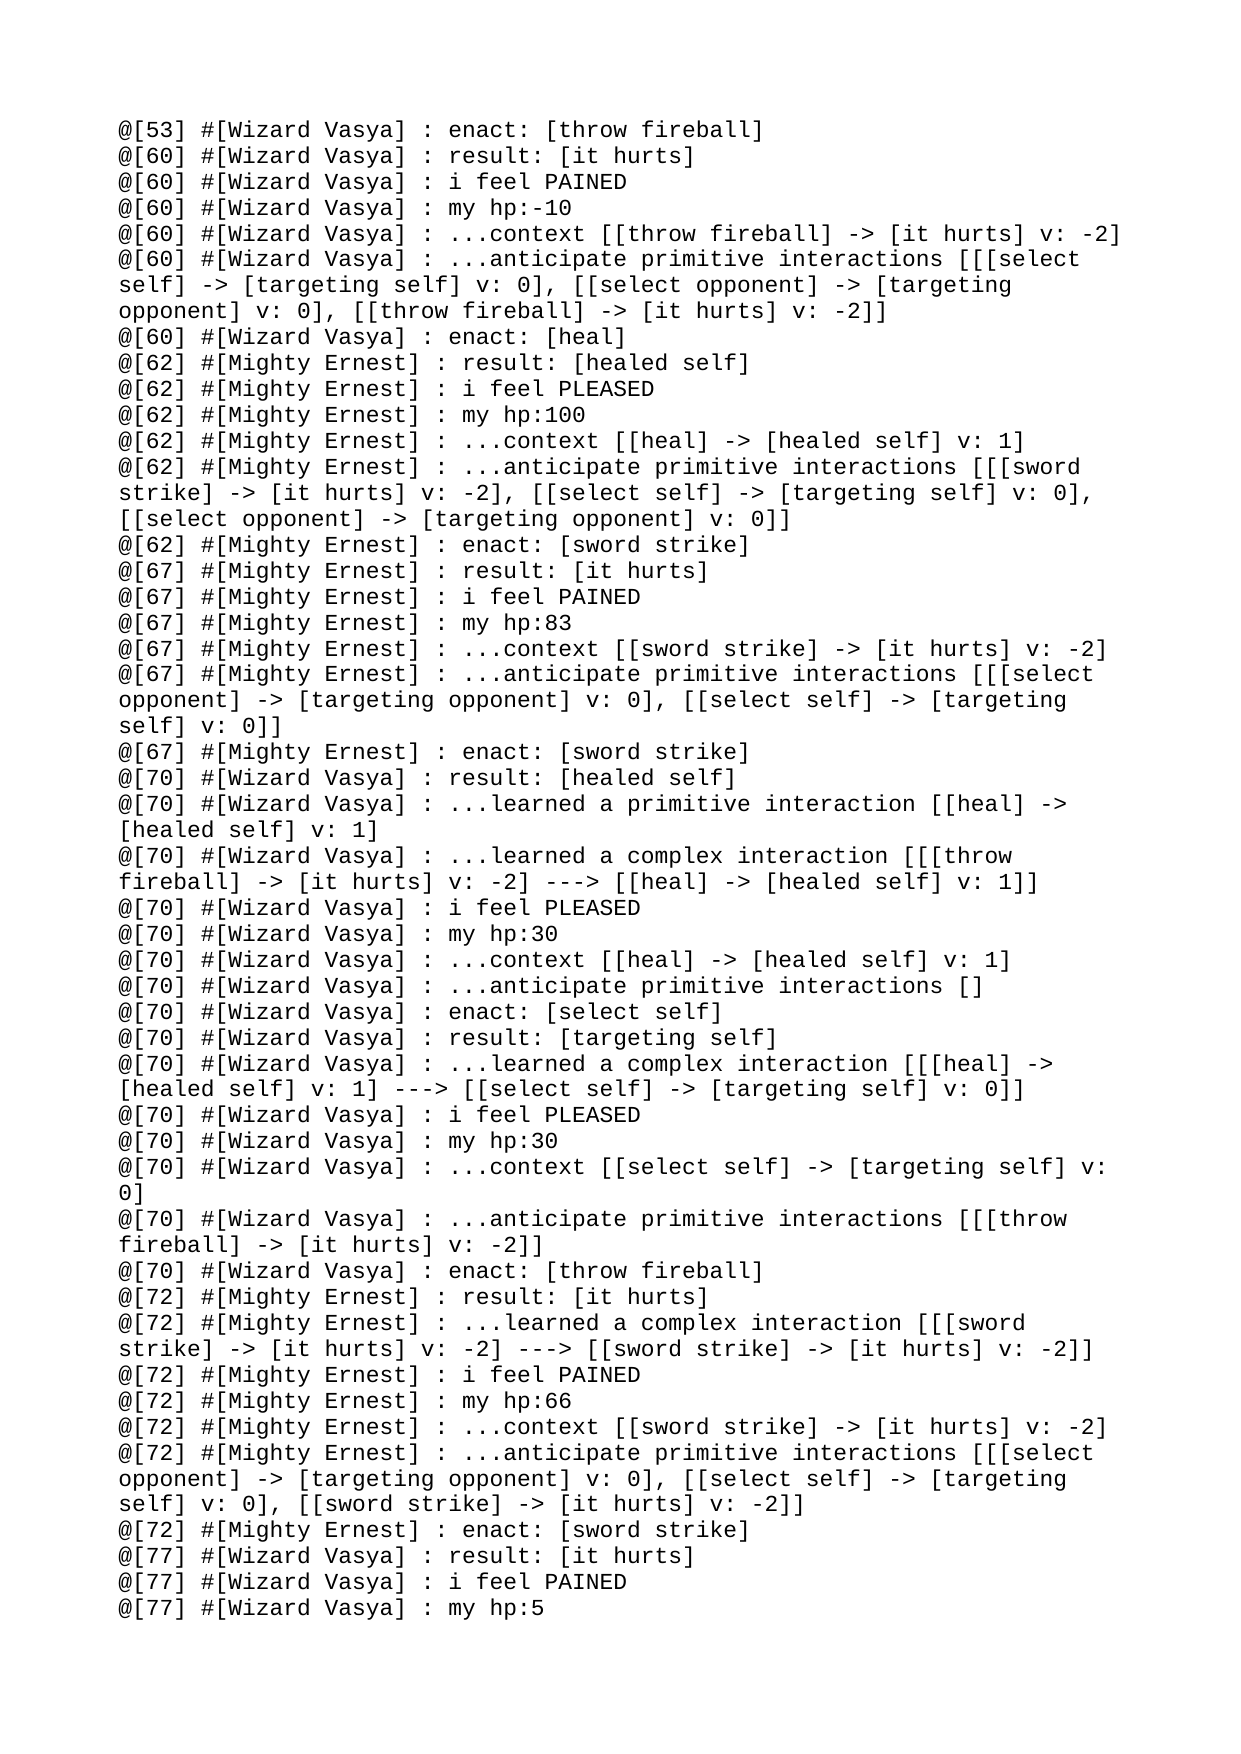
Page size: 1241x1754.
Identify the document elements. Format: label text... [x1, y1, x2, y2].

text @[70] #[Wizard Vasya] : result: [healed self] [118, 767, 1122, 792]
text @[53] #[Wizard Vasya] : enact: [throw fireball] [118, 118, 1122, 144]
text @[62] #[Mighty Ernest] : enact: [sword strike] [118, 533, 1122, 559]
text @[72] #[Mighty Ernest] : enact: [sword strike] [118, 1519, 1122, 1545]
text @[77] #[Wizard Vasya] : result: [it hurts] [118, 1545, 1122, 1571]
text @[62] #[Mighty Ernest] : ...context [[heal] -> [healed self] v: 1] [118, 429, 1122, 455]
text @[70] #[Wizard Vasya] : ...context [[heal] -> [healed self] v: 1] [118, 948, 1122, 974]
text @[70] #[Wizard Vasya] : ...learned a complex interaction [[[heal] -> [healed self] v: 1] ---> [[select self] -> [targeting self] v: 0]] [118, 1052, 1122, 1104]
text @[70] #[Wizard Vasya] : i feel PLEASED [118, 1104, 1122, 1130]
text @[60] #[Wizard Vasya] : ...context [[throw fireball] -> [it hurts] v: -2] [118, 222, 1122, 248]
text @[70] #[Wizard Vasya] : enact: [throw fireball] [118, 1259, 1122, 1285]
text @[62] #[Mighty Ernest] : i feel PLEASED [118, 377, 1122, 403]
text @[70] #[Wizard Vasya] : result: [targeting self] [118, 1026, 1122, 1052]
text @[62] #[Mighty Ernest] : ...anticipate primitive interactions [[[sword strike] -> [it hurts] v: -2], [[select self] -> [targeting self] v: 0], [[select opponent] -> [targeting opponent] v: 0]] [118, 455, 1122, 533]
text @[60] #[Wizard Vasya] : i feel PAINED [118, 170, 1122, 196]
text @[67] #[Mighty Ernest] : ...anticipate primitive interactions [[[select opponent] -> [targeting opponent] v: 0], [[select self] -> [targeting self] v: 0]] [118, 663, 1122, 741]
text @[70] #[Wizard Vasya] : ...anticipate primitive interactions [[[throw fireball] -> [it hurts] v: -2]] [118, 1207, 1122, 1259]
text @[70] #[Wizard Vasya] : ...learned a complex interaction [[[throw fireball] -> [it hurts] v: -2] ---> [[heal] -> [healed self] v: 1]] [118, 844, 1122, 896]
text @[70] #[Wizard Vasya] : my hp:30 [118, 1130, 1122, 1156]
text @[67] #[Mighty Ernest] : enact: [sword strike] [118, 741, 1122, 767]
text @[72] #[Mighty Ernest] : ...anticipate primitive interactions [[[select opponent] -> [targeting opponent] v: 0], [[select self] -> [targeting self] v: 0], [[sword strike] -> [it hurts] v: -2]] [118, 1441, 1122, 1519]
text @[72] #[Mighty Ernest] : i feel PAINED [118, 1363, 1122, 1389]
text @[70] #[Wizard Vasya] : ...anticipate primitive interactions [] [118, 974, 1122, 1000]
text @[67] #[Mighty Ernest] : ...context [[sword strike] -> [it hurts] v: -2] [118, 637, 1122, 663]
text @[72] #[Mighty Ernest] : my hp:66 [118, 1389, 1122, 1415]
text @[77] #[Wizard Vasya] : i feel PAINED [118, 1571, 1122, 1597]
text @[62] #[Mighty Ernest] : result: [healed self] [118, 352, 1122, 377]
text @[62] #[Mighty Ernest] : my hp:100 [118, 403, 1122, 429]
text @[77] #[Wizard Vasya] : my hp:5 [118, 1597, 1122, 1622]
text @[60] #[Wizard Vasya] : ...anticipate primitive interactions [[[select self] -> [targeting self] v: 0], [[select opponent] -> [targeting opponent] v: 0], [[throw fireball] -> [it hurts] v: -2]] [118, 248, 1122, 326]
text @[70] #[Wizard Vasya] : enact: [select self] [118, 1000, 1122, 1026]
text @[72] #[Mighty Ernest] : ...context [[sword strike] -> [it hurts] v: -2] [118, 1415, 1122, 1441]
text @[60] #[Wizard Vasya] : result: [it hurts] [118, 144, 1122, 170]
text @[72] #[Mighty Ernest] : ...learned a complex interaction [[[sword strike] -> [it hurts] v: -2] ---> [[sword strike] -> [it hurts] v: -2]] [118, 1311, 1122, 1363]
text @[70] #[Wizard Vasya] : i feel PLEASED [118, 896, 1122, 922]
text @[67] #[Mighty Ernest] : i feel PAINED [118, 585, 1122, 611]
text @[67] #[Mighty Ernest] : result: [it hurts] [118, 559, 1122, 585]
text @[72] #[Mighty Ernest] : result: [it hurts] [118, 1285, 1122, 1311]
text @[70] #[Wizard Vasya] : ...learned a primitive interaction [[heal] -> [healed self] v: 1] [118, 792, 1122, 844]
text @[70] #[Wizard Vasya] : ...context [[select self] -> [targeting self] v: 0] [118, 1156, 1122, 1207]
text @[70] #[Wizard Vasya] : my hp:30 [118, 922, 1122, 948]
text @[67] #[Mighty Ernest] : my hp:83 [118, 611, 1122, 637]
text @[60] #[Wizard Vasya] : enact: [heal] [118, 326, 1122, 352]
text @[60] #[Wizard Vasya] : my hp:-10 [118, 196, 1122, 222]
